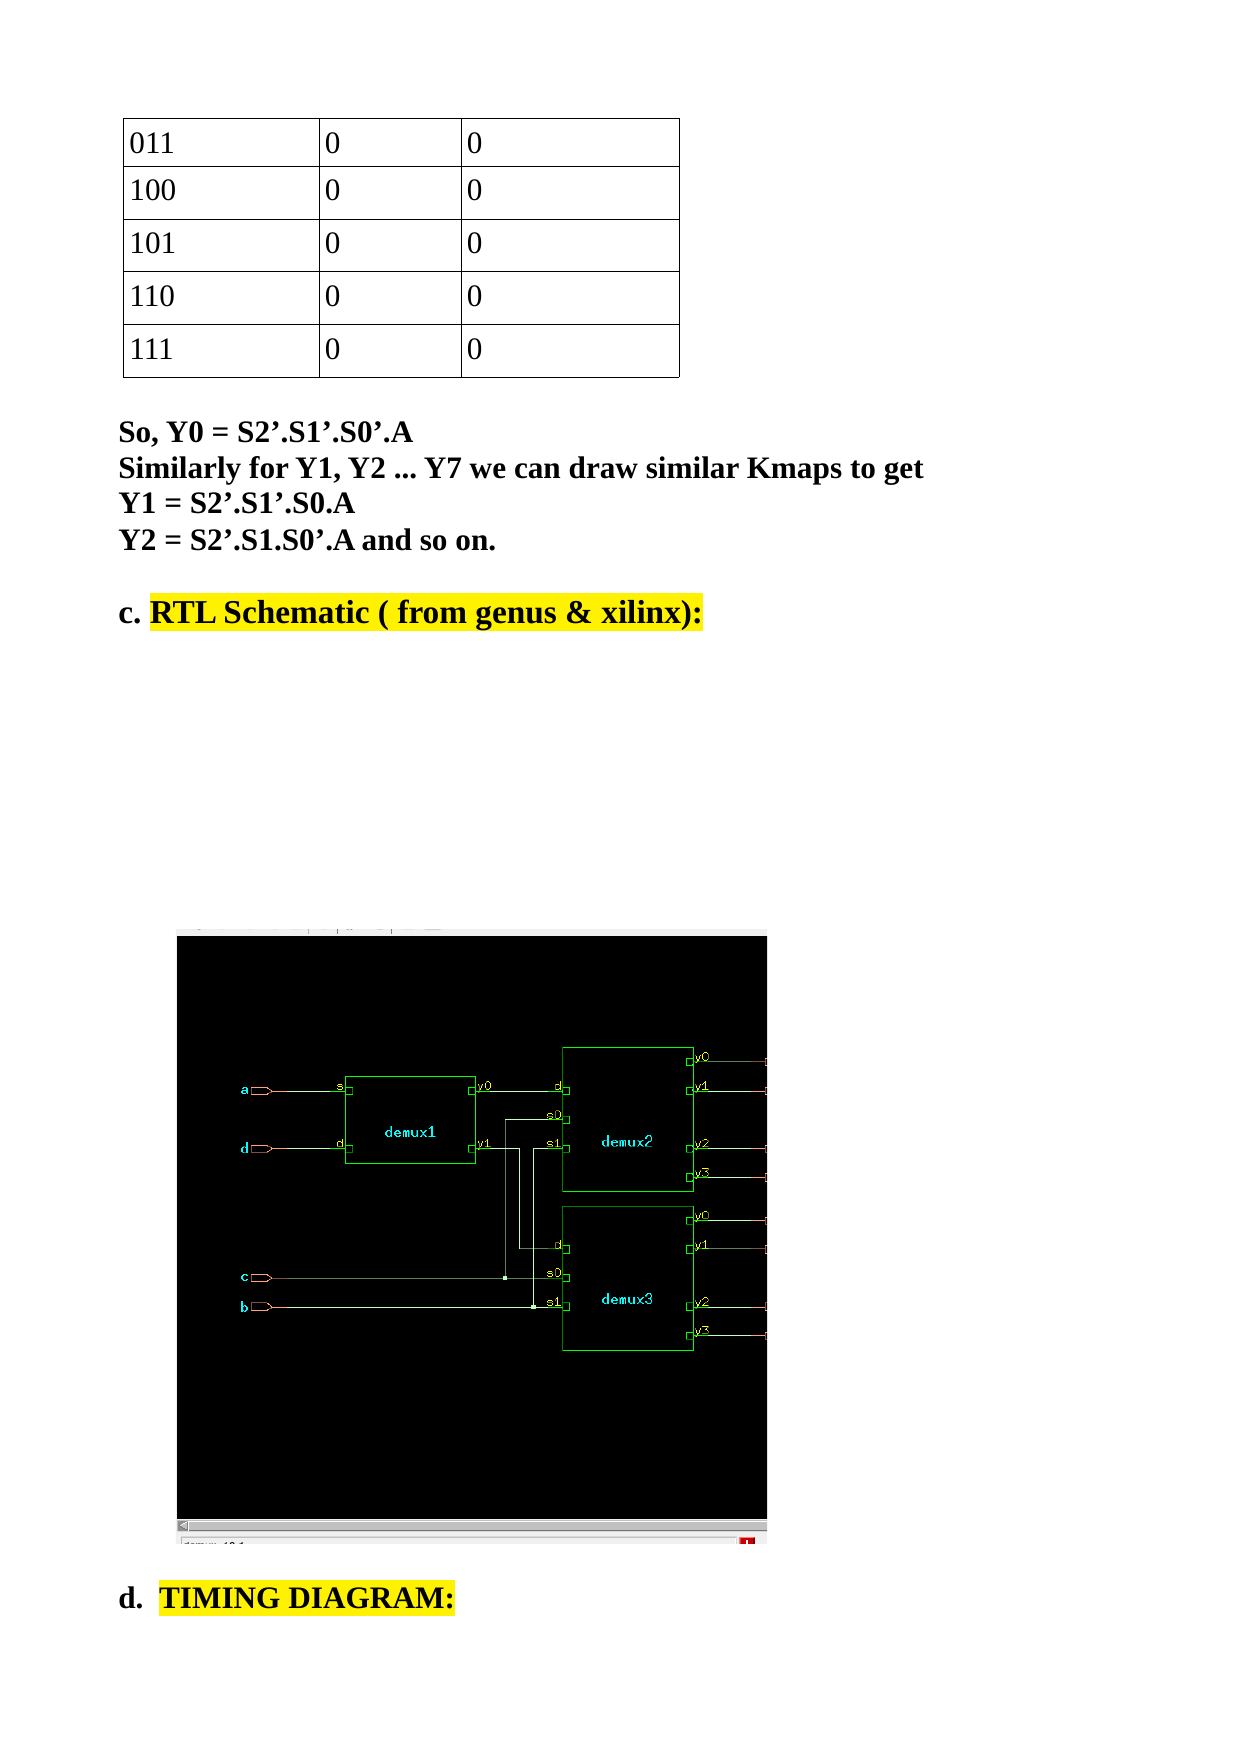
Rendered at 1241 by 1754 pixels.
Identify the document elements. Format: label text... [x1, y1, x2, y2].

table_cell 110 [124, 272, 319, 324]
text So, Y0 = S2’.S1’.S0’.A [118, 413, 1122, 449]
table_cell 0 [462, 220, 679, 271]
text Y1 = S2’.S1’.S0.A [118, 485, 1122, 521]
text d. TIMING DIAGRAM: [118, 1580, 1122, 1616]
picture [175, 929, 768, 1544]
table_cell 0 [462, 272, 679, 324]
table_cell 0 [462, 167, 679, 218]
text c. RTL Schematic ( from genus & xilinx): [118, 593, 1122, 631]
table_cell 0 [320, 167, 461, 218]
table_cell 0 [320, 220, 461, 271]
table_cell 011 [124, 119, 319, 166]
table_cell 0 [320, 272, 461, 324]
table_cell 0 [462, 119, 679, 166]
text Similarly for Y1, Y2 ... Y7 we can draw similar Kmaps to get [118, 449, 1122, 485]
table_cell 101 [124, 220, 319, 271]
table_cell 0 [320, 325, 461, 377]
text Y2 = S2’.S1.S0’.A and so on. [118, 521, 1122, 557]
table_cell 100 [124, 167, 319, 218]
table_cell 0 [320, 119, 461, 166]
table_cell 111 [124, 325, 319, 377]
table_cell 0 [462, 325, 679, 377]
